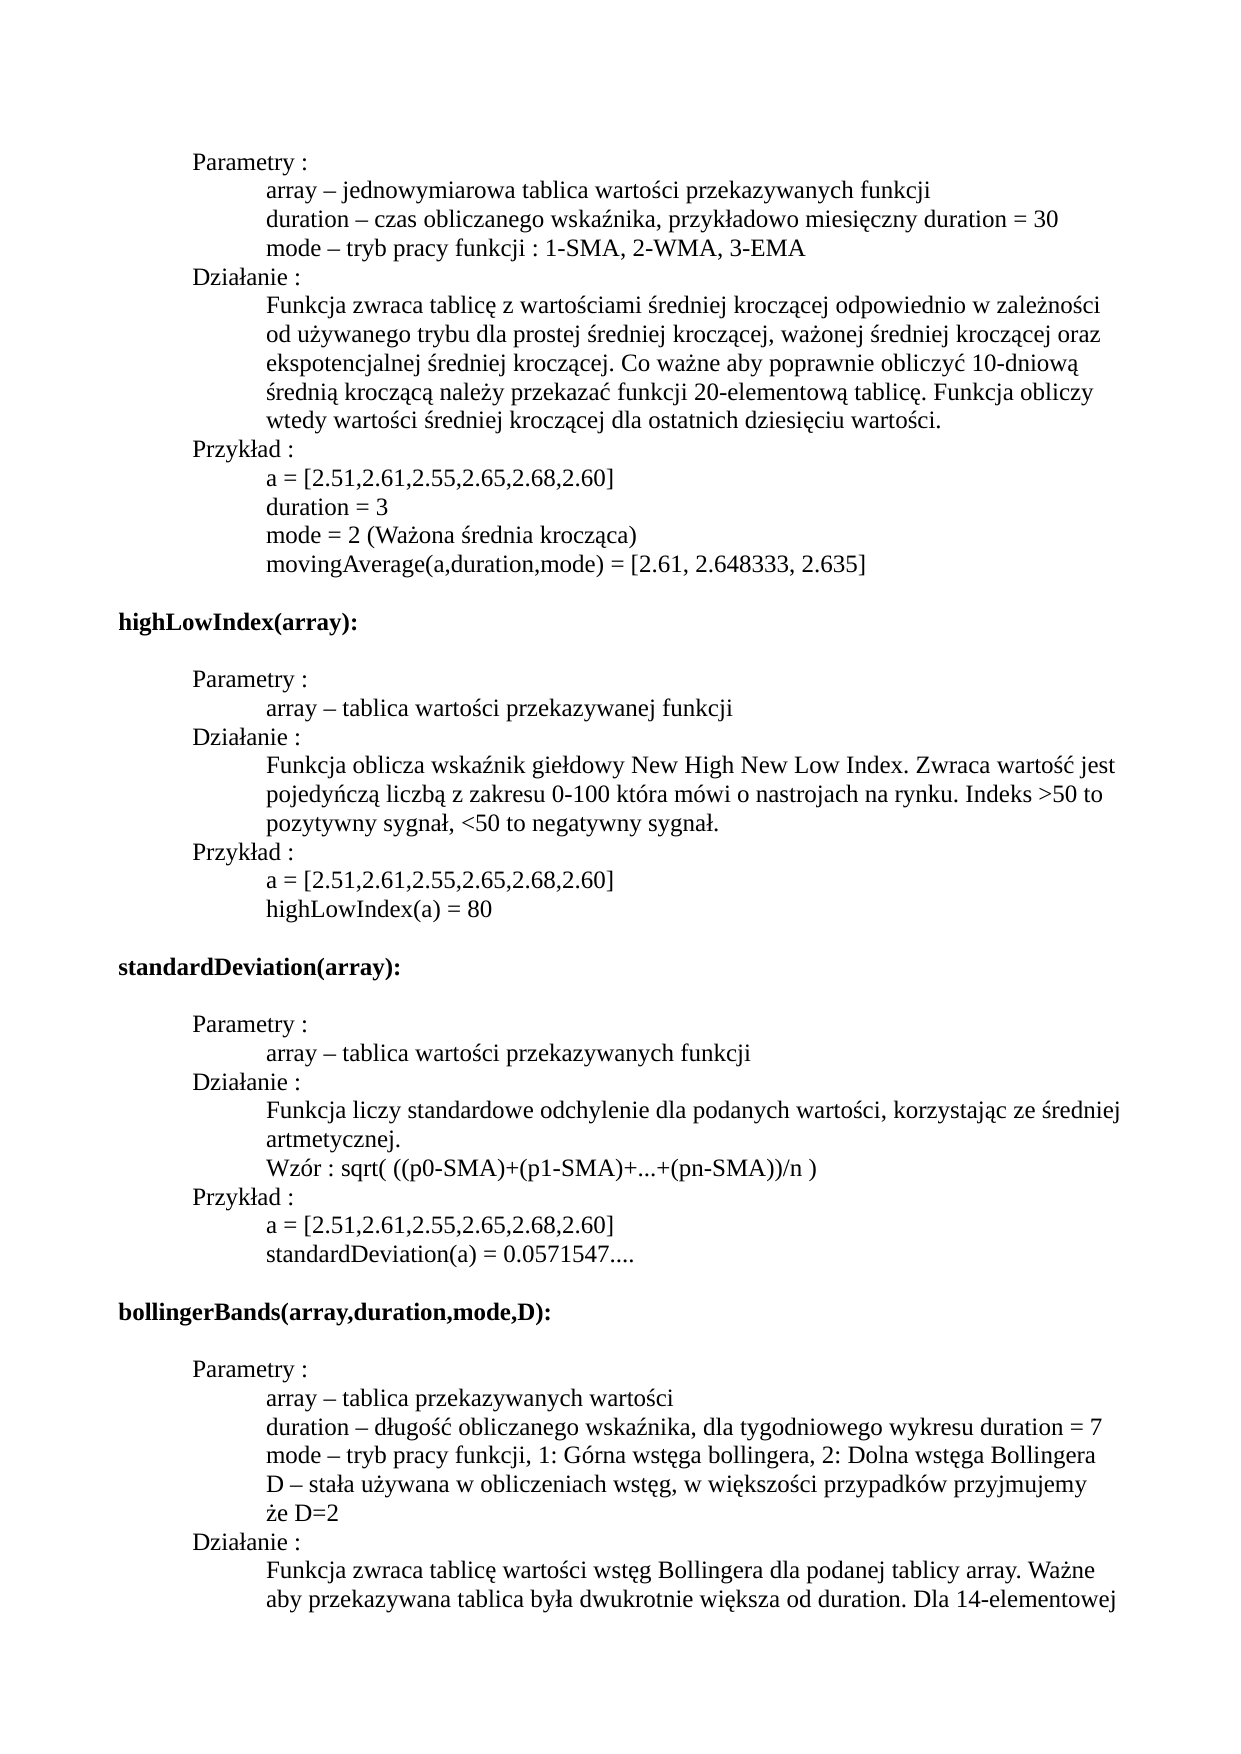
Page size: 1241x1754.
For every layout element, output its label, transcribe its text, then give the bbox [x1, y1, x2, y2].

text array – tablica przekazywanych wartości [118, 1383, 1122, 1412]
text duration – czas obliczanego wskaźnika, przykładowo miesięczny duration = 30 [118, 204, 1122, 233]
text Parametry : [118, 664, 1122, 693]
text Działanie : [118, 262, 1122, 291]
text Parametry : [118, 1009, 1122, 1038]
text Funkcja zwraca tablicę wartości wstęg Bollingera dla podanej tablicy array. Ważne aby przekazywana tablica była dwukrotnie większa od duration. Dla 14-elementowej [118, 1556, 1122, 1613]
text mode – tryb pracy funkcji, 1: Górna wstęga bollingera, 2: Dolna wstęga Bollingera [118, 1441, 1122, 1469]
text Przykład : [118, 837, 1122, 866]
text highLowIndex(array): [118, 607, 1122, 636]
text a = [2.51,2.61,2.55,2.65,2.68,2.60] [118, 1211, 1122, 1239]
text D – stała używana w obliczeniach wstęg, w większości przypadków przyjmujemy że D=2 [118, 1469, 1122, 1527]
text array – jednowymiarowa tablica wartości przekazywanych funkcji [118, 176, 1122, 204]
text Funkcja zwraca tablicę z wartościami średniej kroczącej odpowiednio w zależności od używanego trybu dla prostej średniej kroczącej, ważonej średniej kroczącej oraz ekspotencjalnej średniej kroczącej. Co ważne aby poprawnie obliczyć 10-dniową średnią kroczącą należy przekazać funkcji 20-elementową tablicę. Funkcja obliczy wtedy wartości średniej kroczącej dla ostatnich dziesięciu wartości. [118, 291, 1122, 434]
text duration = 3 [118, 492, 1122, 521]
text array – tablica wartości przekazywanej funkcji [118, 693, 1122, 722]
text Funkcja oblicza wskaźnik giełdowy New High New Low Index. Zwraca wartość jest pojedyńczą liczbą z zakresu 0-100 która mówi o nastrojach na rynku. Indeks >50 to pozytywny sygnał, <50 to negatywny sygnał. [118, 751, 1122, 837]
text duration – długość obliczanego wskaźnika, dla tygodniowego wykresu duration = 7 [118, 1412, 1122, 1441]
text Parametry : [118, 147, 1122, 176]
text bollingerBands(array,duration,mode,D): [118, 1297, 1122, 1326]
text Działanie : [118, 1527, 1122, 1556]
text standardDeviation(array): [118, 952, 1122, 981]
text Działanie : [118, 1067, 1122, 1096]
text mode – tryb pracy funkcji : 1-SMA, 2-WMA, 3-EMA [118, 233, 1122, 262]
text array – tablica wartości przekazywanych funkcji [118, 1038, 1122, 1067]
text Wzór : sqrt( ((p0-SMA)+(p1-SMA)+...+(pn-SMA))/n ) [118, 1153, 1122, 1182]
text movingAverage(a,duration,mode) = [2.61, 2.648333, 2.635] [118, 549, 1122, 578]
text Przykład : [118, 1182, 1122, 1211]
text mode = 2 (Ważona średnia krocząca) [118, 521, 1122, 549]
text Przykład : [118, 434, 1122, 463]
text highLowIndex(a) = 80 [118, 894, 1122, 923]
text Parametry : [118, 1354, 1122, 1383]
text Działanie : [118, 722, 1122, 751]
text standardDeviation(a) = 0.0571547.... [118, 1239, 1122, 1268]
text a = [2.51,2.61,2.55,2.65,2.68,2.60] [118, 463, 1122, 492]
text a = [2.51,2.61,2.55,2.65,2.68,2.60] [118, 866, 1122, 894]
text Funkcja liczy standardowe odchylenie dla podanych wartości, korzystając ze średniej artmetycznej. [118, 1096, 1122, 1153]
